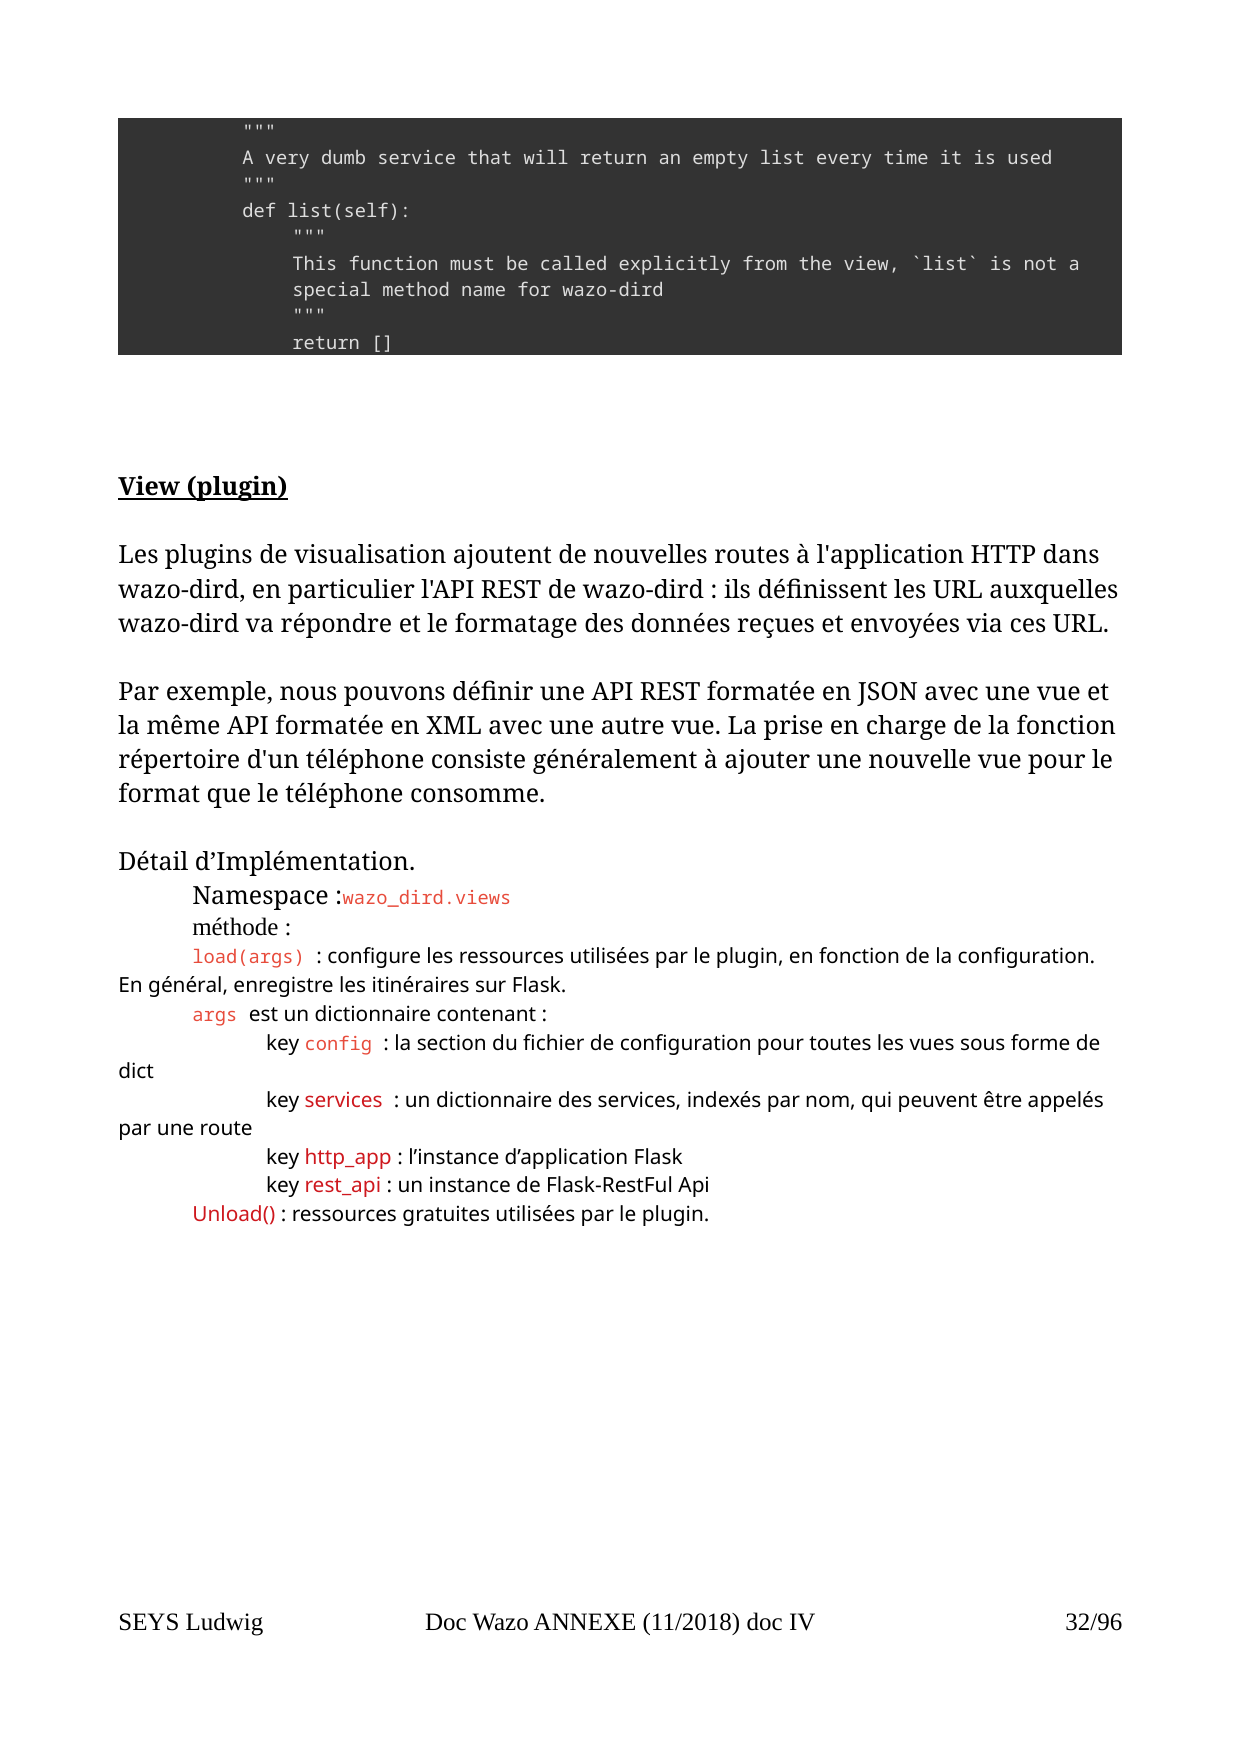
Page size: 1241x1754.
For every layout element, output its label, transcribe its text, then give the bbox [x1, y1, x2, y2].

text special method name for wazo-dird [118, 276, 1122, 303]
text View (plugin) [118, 469, 1122, 503]
text Par exemple, nous pouvons définir une API REST formatée en JSON avec une vue et la même API formatée en XML avec une autre vue. La prise en charge de la fonction répertoire d'un téléphone consiste généralement à ajouter une nouvelle vue pour le format que le téléphone consomme. [118, 673, 1122, 810]
text This function must be called explicitly from the view, `list` is not a [118, 250, 1122, 276]
text Namespace :wazo_dird.views [118, 878, 1122, 912]
text méthode : [118, 912, 1122, 941]
text Unload() : ressources gratuites utilisées par le plugin. [118, 1199, 1122, 1227]
text load(args) : configure les ressources utilisées par le plugin, en fonction de la configuration. En général, enregistre les itinéraires sur Flask. [118, 941, 1122, 998]
text return [] [118, 329, 1122, 355]
text key rest_api : un instance de Flask-RestFul Api [118, 1170, 1122, 1199]
text key services : un dictionnaire des services, indexés par nom, qui peuvent être appelés par une route [118, 1085, 1122, 1142]
text key http_app : l’instance d’application Flask [118, 1142, 1122, 1170]
text Détail d’Implémentation. [118, 844, 1122, 878]
text """ [118, 171, 1122, 197]
text Les plugins de visualisation ajoutent de nouvelles routes à l'application HTTP dans wazo-dird, en particulier l'API REST de wazo-dird : ils définissent les URL auxquelles wazo-dird va répondre et le formatage des données reçues et envoyées via ces URL. [118, 537, 1122, 639]
text args est un dictionnaire contenant : [118, 998, 1122, 1028]
text key config : la section du fichier de configuration pour toutes les vues sous forme de dict [118, 1028, 1122, 1085]
text """ [118, 118, 1122, 144]
text A very dumb service that will return an empty list every time it is used [118, 144, 1122, 171]
text """ [118, 223, 1122, 250]
text def list(self): [118, 197, 1122, 223]
text """ [118, 303, 1122, 329]
